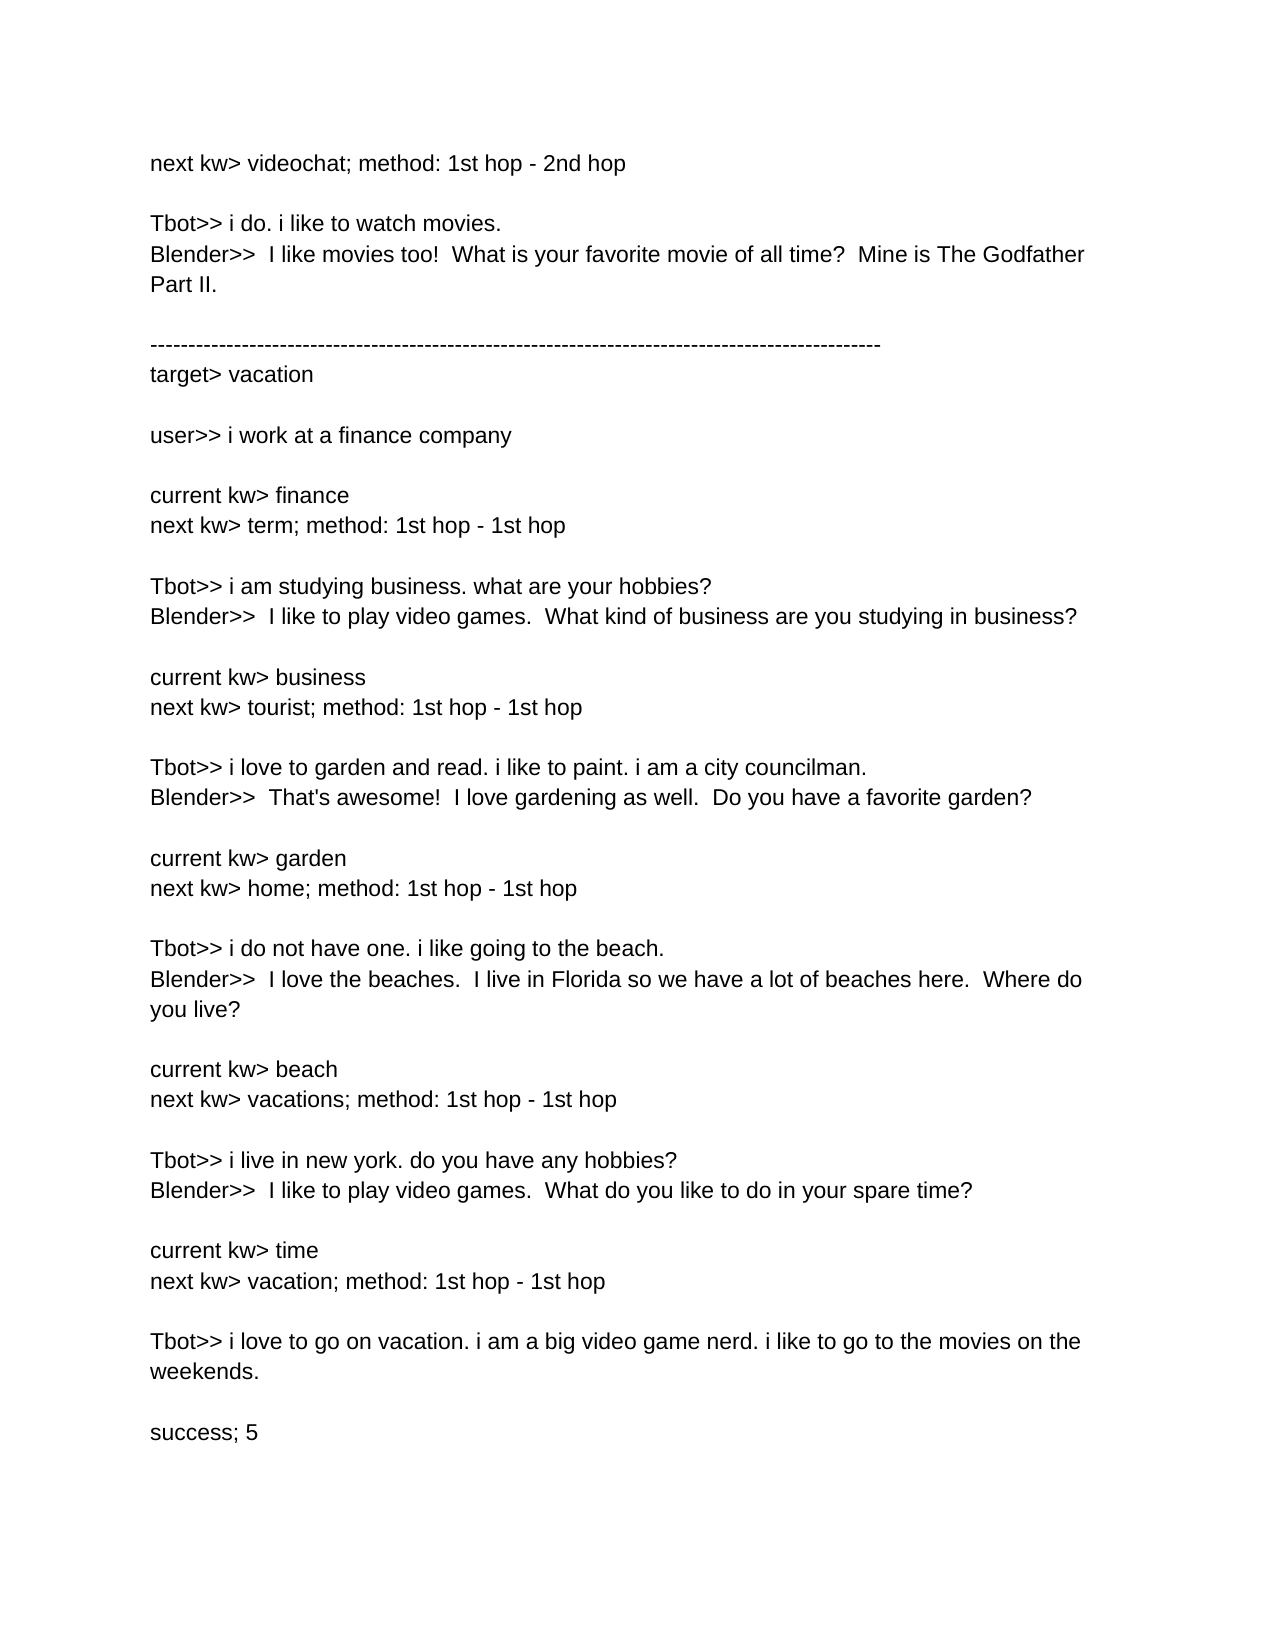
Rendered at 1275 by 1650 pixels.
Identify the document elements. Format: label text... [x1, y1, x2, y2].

text current kw> garden [150, 845, 1125, 871]
text Blender>> I like to play video games. What kind of business are you studying in business? [150, 603, 1125, 629]
text current kw> beach [150, 1056, 1125, 1083]
text next kw> home; method: 1st hop - 1st hop [150, 875, 1125, 901]
text current kw> time [150, 1237, 1125, 1264]
text user>> i work at a finance company [150, 422, 1125, 448]
text Blender>> I love the beaches. I live in Florida so we have a lot of beaches here. Where do you live? [150, 966, 1125, 1022]
text next kw> videochat; method: 1st hop - 2nd hop [150, 150, 1125, 176]
text Tbot>> i do. i like to watch movies. [150, 210, 1125, 237]
text Tbot>> i do not have one. i like going to the beach. [150, 935, 1125, 962]
text success; 5 [150, 1419, 1125, 1445]
text Blender>> That's awesome! I love gardening as well. Do you have a favorite garden? [150, 784, 1125, 811]
text next kw> tourist; method: 1st hop - 1st hop [150, 694, 1125, 720]
text Tbot>> i love to go on vacation. i am a big video game nerd. i like to go to the movies on the weekends. [150, 1328, 1125, 1385]
text target> vacation [150, 361, 1125, 388]
text Blender>> I like movies too! What is your favorite movie of all time? Mine is The Godfather Part II. [150, 241, 1125, 297]
text next kw> term; method: 1st hop - 1st hop [150, 512, 1125, 539]
text Tbot>> i am studying business. what are your hobbies? [150, 573, 1125, 599]
text current kw> business [150, 663, 1125, 690]
text Tbot>> i live in new york. do you have any hobbies? [150, 1147, 1125, 1173]
text next kw> vacations; method: 1st hop - 1st hop [150, 1086, 1125, 1113]
text Blender>> I like to play video games. What do you like to do in your spare time? [150, 1177, 1125, 1203]
text current kw> finance [150, 482, 1125, 509]
text Tbot>> i love to garden and read. i like to paint. i am a city councilman. [150, 754, 1125, 781]
text next kw> vacation; method: 1st hop - 1st hop [150, 1268, 1125, 1294]
text ------------------------------------------------------------------------------------------------ [150, 331, 1125, 358]
